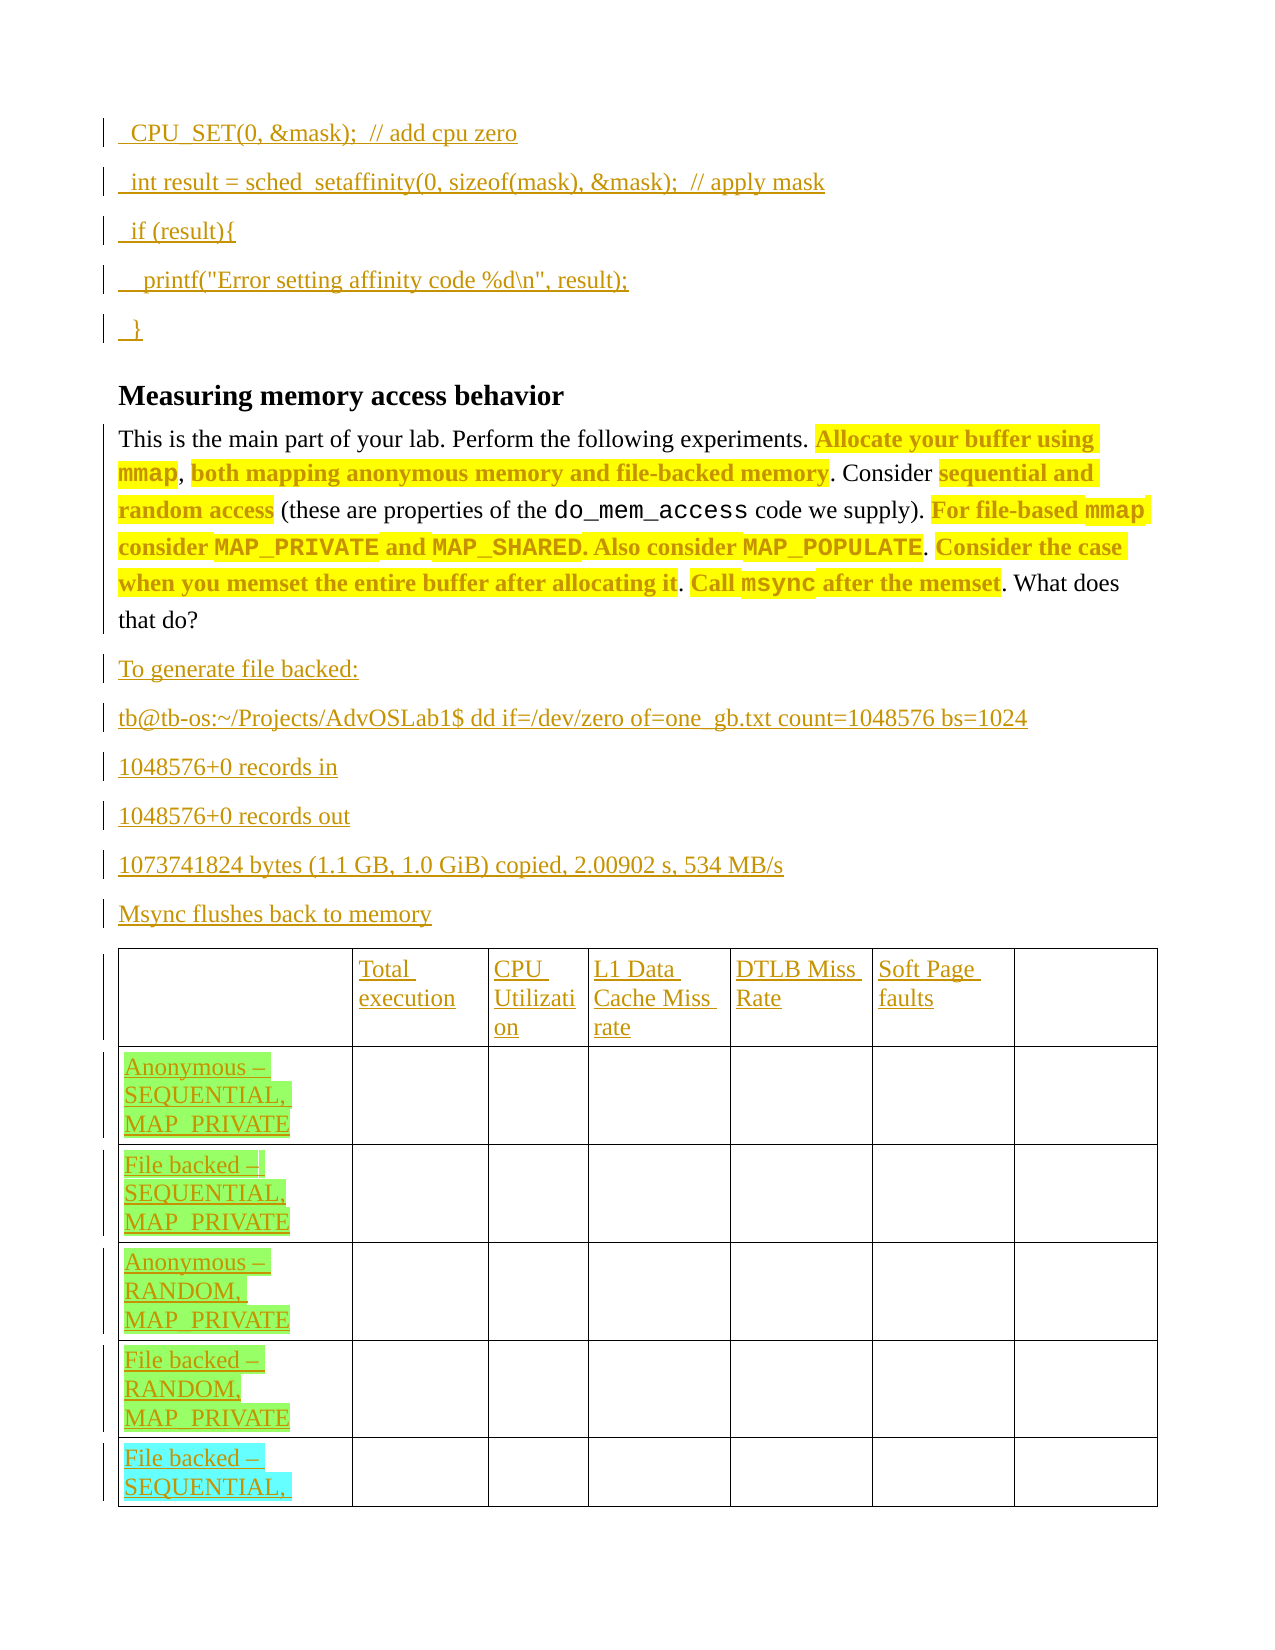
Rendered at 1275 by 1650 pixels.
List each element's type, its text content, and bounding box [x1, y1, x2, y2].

text CPU_SET(0, &mask); // add cpu zero [118, 118, 1157, 147]
table_cell [873, 1145, 1014, 1242]
table_header Total execution [353, 949, 488, 1046]
table_cell Anonymous – SEQUENTIAL, MAP_PRIVATE [119, 1047, 352, 1144]
table_cell [589, 1047, 730, 1144]
table_cell [589, 1145, 730, 1242]
table_header Soft Page faults [873, 949, 1014, 1046]
text printf("Error setting affinity code %d\n", result); [118, 265, 1157, 294]
text 1048576+0 records out [118, 801, 1157, 830]
table_header [119, 949, 352, 1046]
subtitle Measuring memory access behavior [118, 378, 1157, 412]
table_cell [589, 1243, 730, 1339]
table_cell [731, 1438, 872, 1506]
table_cell [1015, 1243, 1157, 1339]
text int result = sched_setaffinity(0, sizeof(mask), &mask); // apply mask [118, 167, 1157, 196]
text } [118, 314, 1157, 343]
text if (result){ [118, 216, 1157, 245]
table_cell [1015, 1047, 1157, 1144]
table_header CPU Utilization [489, 949, 588, 1046]
table_cell [731, 1145, 872, 1242]
table_cell [353, 1047, 488, 1144]
table_cell [731, 1243, 872, 1339]
table_cell [353, 1145, 488, 1242]
table_cell [589, 1438, 730, 1506]
table_cell [731, 1341, 872, 1437]
table_cell [489, 1438, 588, 1506]
table_cell File backed – SEQUENTIAL, [119, 1438, 352, 1506]
text 1048576+0 records in [118, 752, 1157, 781]
table_cell File backed – SEQUENTIAL, MAP_PRIVATE [119, 1145, 352, 1242]
table_cell [353, 1341, 488, 1437]
table_cell [489, 1145, 588, 1242]
table_cell [1015, 1145, 1157, 1242]
table_cell [489, 1047, 588, 1144]
table_cell Anonymous – RANDOM, MAP_PRIVATE [119, 1243, 352, 1339]
table_cell [731, 1047, 872, 1144]
table_header L1 Data Cache Miss rate [589, 949, 730, 1046]
table_cell File backed – RANDOM, MAP_PRIVATE [119, 1341, 352, 1437]
text tb@tb-os:~/Projects/AdvOSLab1$ dd if=/dev/zero of=one_gb.txt count=1048576 bs=1024 [118, 703, 1157, 732]
text Msync flushes back to memory [118, 899, 1157, 928]
table_cell [873, 1047, 1014, 1144]
table_cell [353, 1438, 488, 1506]
text This is the main part of your lab. Perform the following experiments. Allocate your buffer using mmap, both mapping anonymous memory and file-backed memory. Consider sequential and random access (these are properties of the do_mem_access code we supply). For file-based mmap consider MAP_PRIVATE and MAP_SHARED. Also consider MAP_POPULATE. Consider the case when you memset the entire buffer after allocating it. Call msync after the memset. What does that do? [118, 424, 1157, 633]
table_cell [873, 1341, 1014, 1437]
table_cell [873, 1243, 1014, 1339]
table_cell [489, 1341, 588, 1437]
table_cell [589, 1341, 730, 1437]
text 1073741824 bytes (1.1 GB, 1.0 GiB) copied, 2.00902 s, 534 MB/s [118, 850, 1157, 879]
table_header DTLB Miss Rate [731, 949, 872, 1046]
table_cell [353, 1243, 488, 1339]
table_header [1015, 949, 1157, 1046]
table_cell [1015, 1341, 1157, 1437]
text To generate file backed: [118, 654, 1157, 683]
table_cell [873, 1438, 1014, 1506]
table_cell [489, 1243, 588, 1339]
table_cell [1015, 1438, 1157, 1506]
